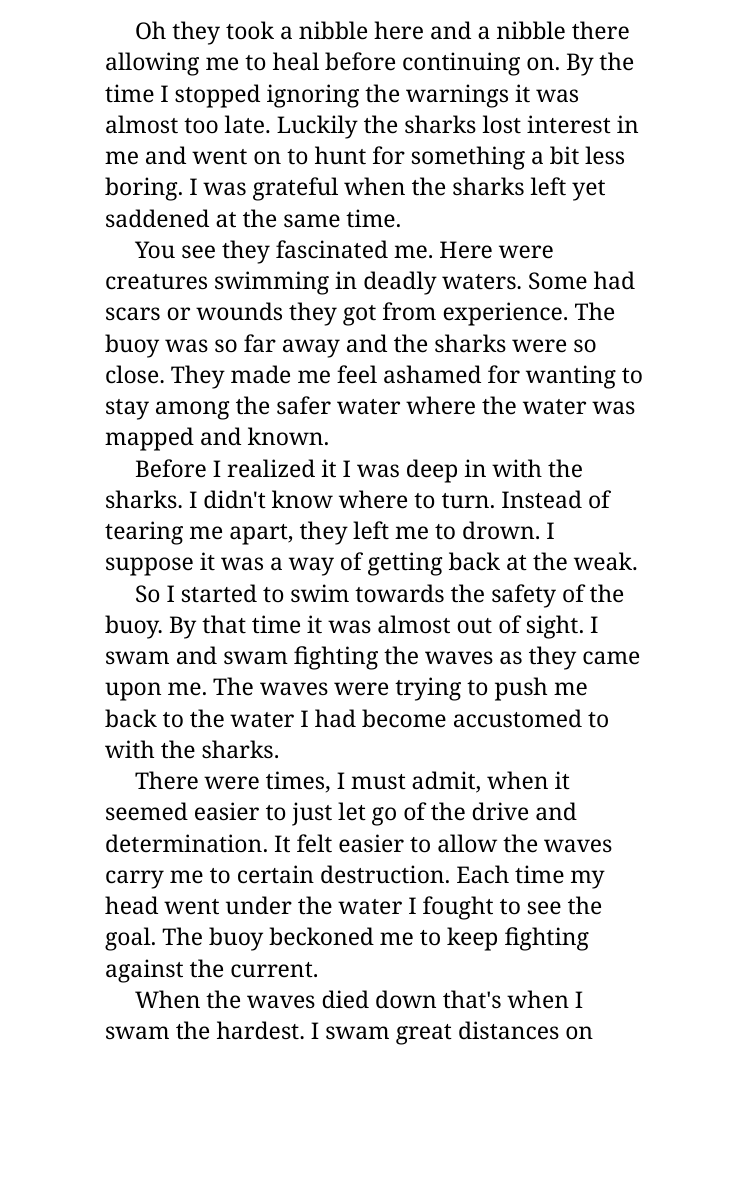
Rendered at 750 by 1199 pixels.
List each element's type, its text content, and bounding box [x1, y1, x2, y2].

text You see they fascinated me. Here were creatures swimming in deadly waters. Some had scars or wounds they got from experience. The buoy was so far away and the sharks were so close. They made me feel ashamed for wanting to stay among the safer water where the water was mapped and known. [105, 234, 645, 452]
text Oh they took a nibble here and a nibble there allowing me to heal before continuing on. By the time I stopped ignoring the warnings it was almost too late. Luckily the sharks lost interest in me and went on to hunt for something a bit less boring. I was grateful when the sharks left yet saddened at the same time. [105, 15, 645, 234]
text When the waves died down that's when I swam the hardest. I swam great distances on [105, 984, 645, 1046]
text Before I realized it I was deep in with the sharks. I didn't know where to turn. Instead of tearing me apart, they left me to drown. I suppose it was a way of getting back at the weak. [105, 452, 645, 577]
text There were times, I must admit, when it seemed easier to just let go of the drive and determination. It felt easier to allow the waves carry me to certain destruction. Each time my head went under the water I fought to see the goal. The buoy beckoned me to keep fighting against the current. [105, 765, 645, 984]
text So I started to swim towards the safety of the buoy. By that time it was almost out of sight. I swam and swam fighting the waves as they came upon me. The waves were trying to push me back to the water I had become accustomed to with the sharks. [105, 577, 645, 765]
